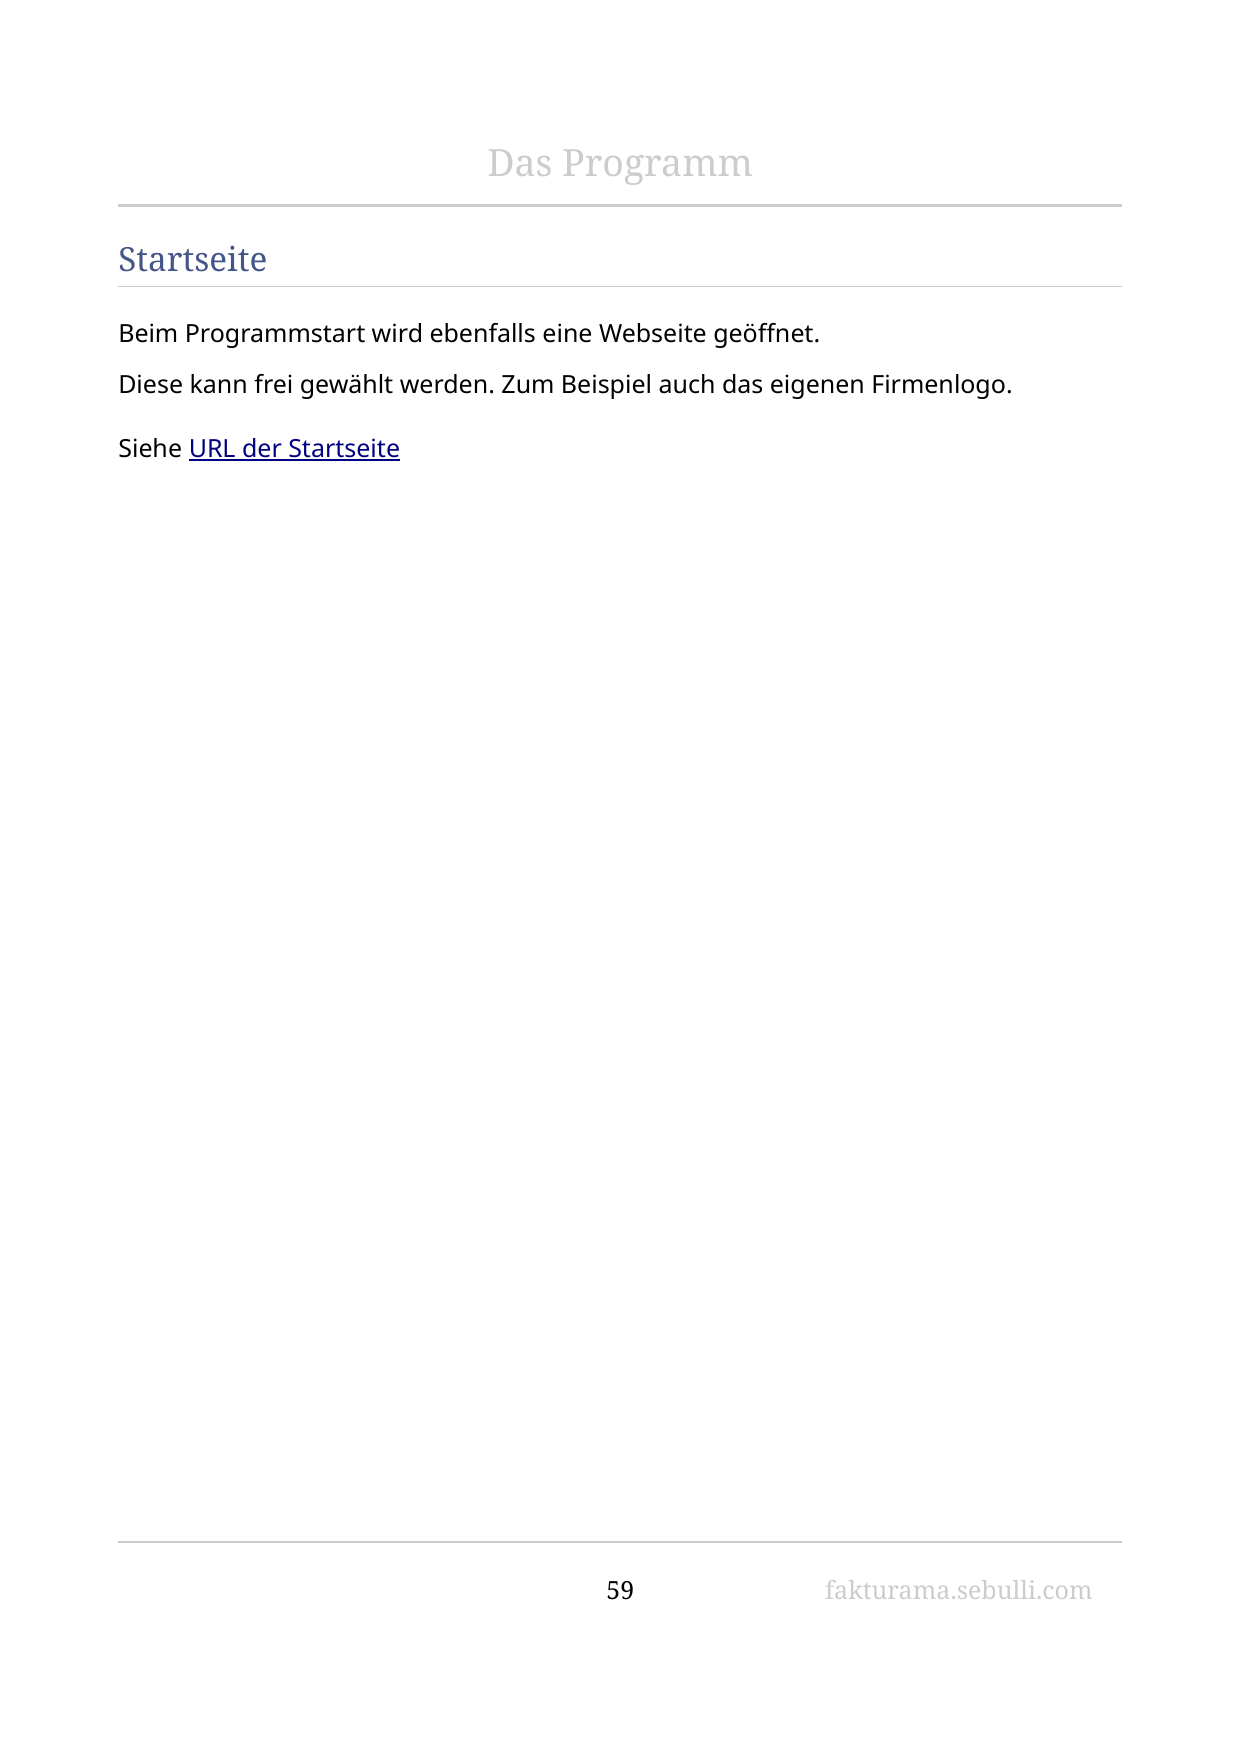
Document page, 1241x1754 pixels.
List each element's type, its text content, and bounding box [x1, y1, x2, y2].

text Siehe URL der Startseite [118, 430, 1122, 464]
subtitle Startseite [118, 236, 1122, 286]
text Beim Programmstart wird ebenfalls eine Webseite geöffnet. Diese kann frei gewählt werden. Zum Beispiel auch das eigenen Firmenlogo. [118, 316, 1122, 401]
